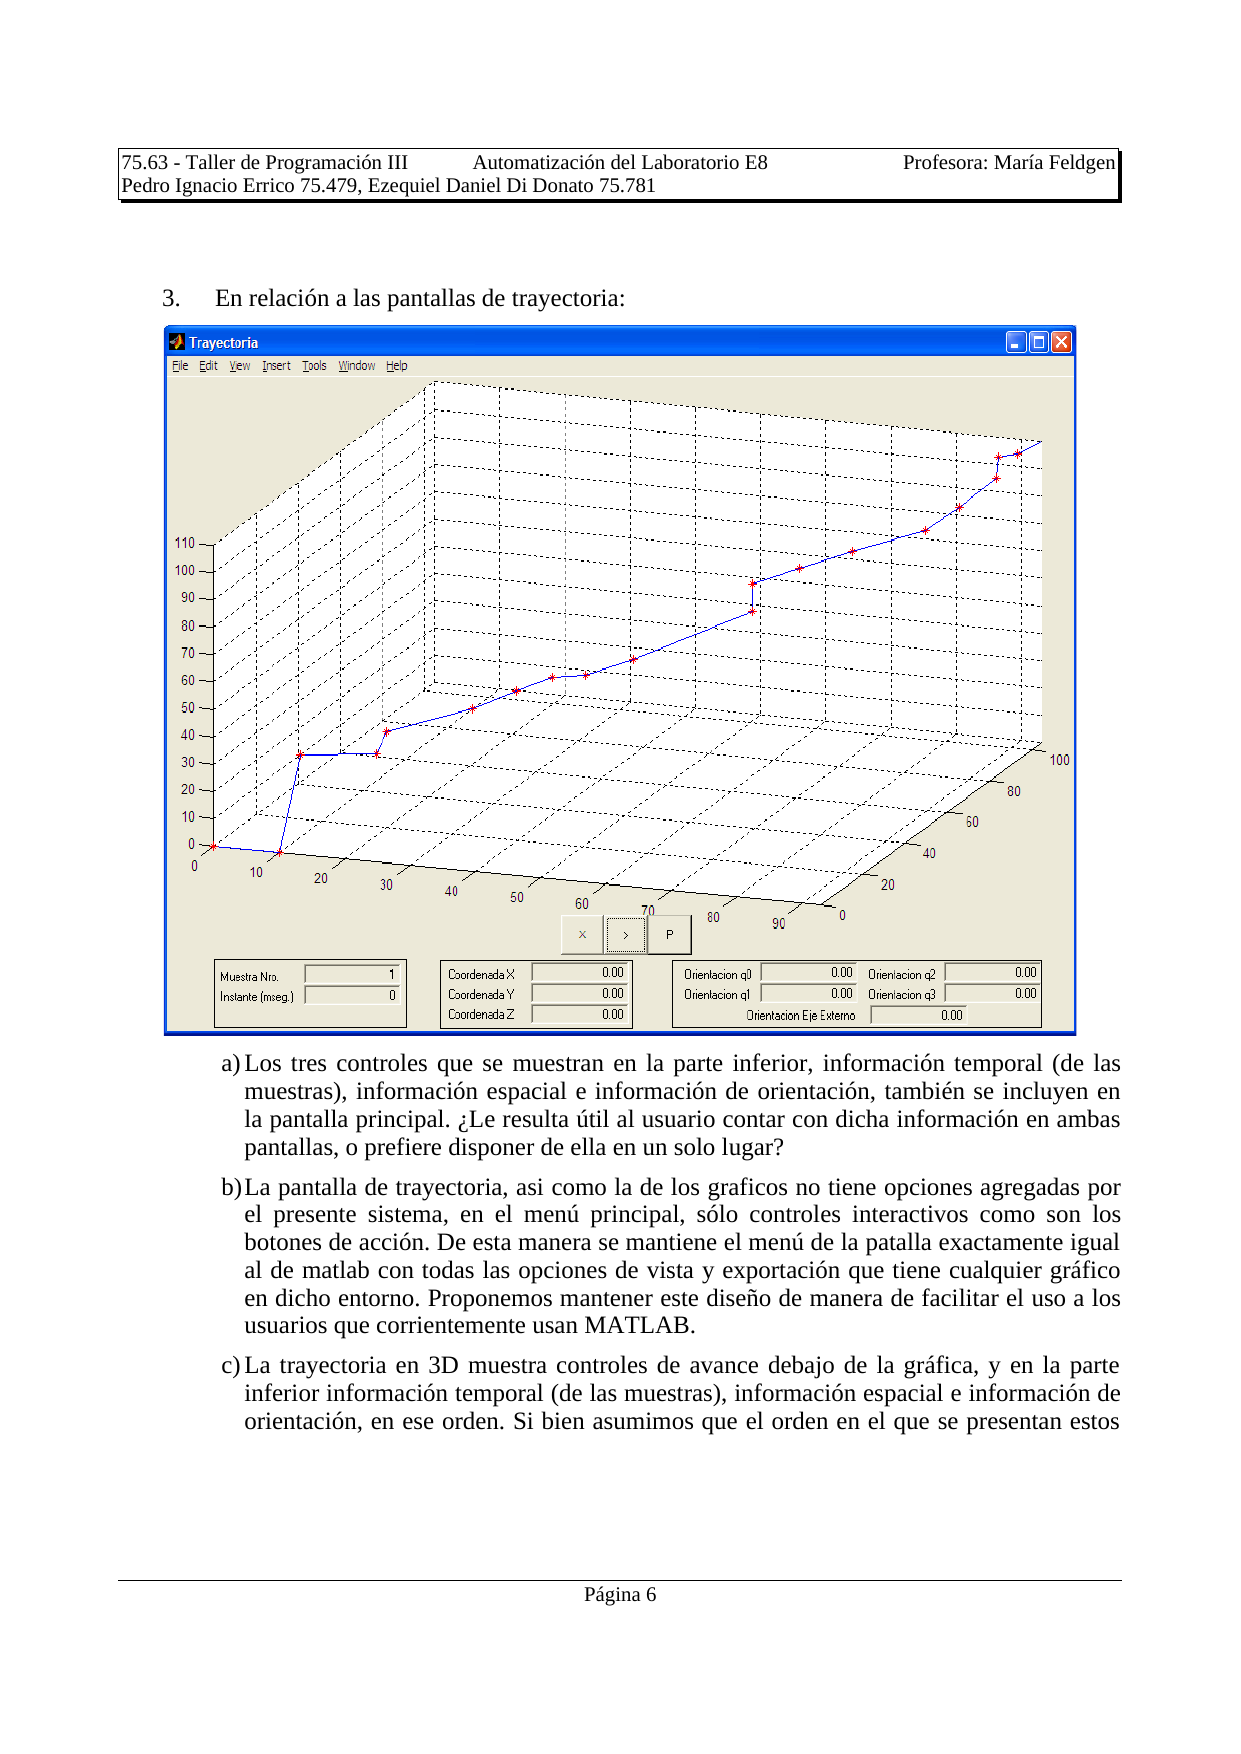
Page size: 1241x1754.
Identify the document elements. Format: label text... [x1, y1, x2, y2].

list Los tres controles que se muestran en la parte inferior, información temporal (de las muestras), información espacial e información de orientación, también se incluyen en la pantalla principal. ¿Le resulta útil al usuario contar con dicha información en ambas pantallas, o prefiere disponer de ella en un solo lugar? [215, 1049, 1122, 1160]
picture [163, 325, 1077, 1036]
list En relación a las pantallas de trayectoria: [156, 284, 1122, 312]
list La pantalla de trayectoria, asi como la de los graficos no tiene opciones agregadas por el presente sistema, en el menú principal, sólo controles interactivos como son los botones de acción. De esta manera se mantiene el menú de la patalla exactamente igual al de matlab con todas las opciones de vista y exportación que tiene cualquier gráfico en dicho entorno. Proponemos mantener este diseño de manera de facilitar el uso a los usuarios que corrientemente usan MATLAB. [215, 1173, 1122, 1339]
list La trayectoria en 3D muestra controles de avance debajo de la gráfica, y en la parte inferior información temporal (de las muestras), información espacial e información de orientación, en ese orden. Si bien asumimos que el orden en el que se presentan estos [215, 1352, 1122, 1435]
